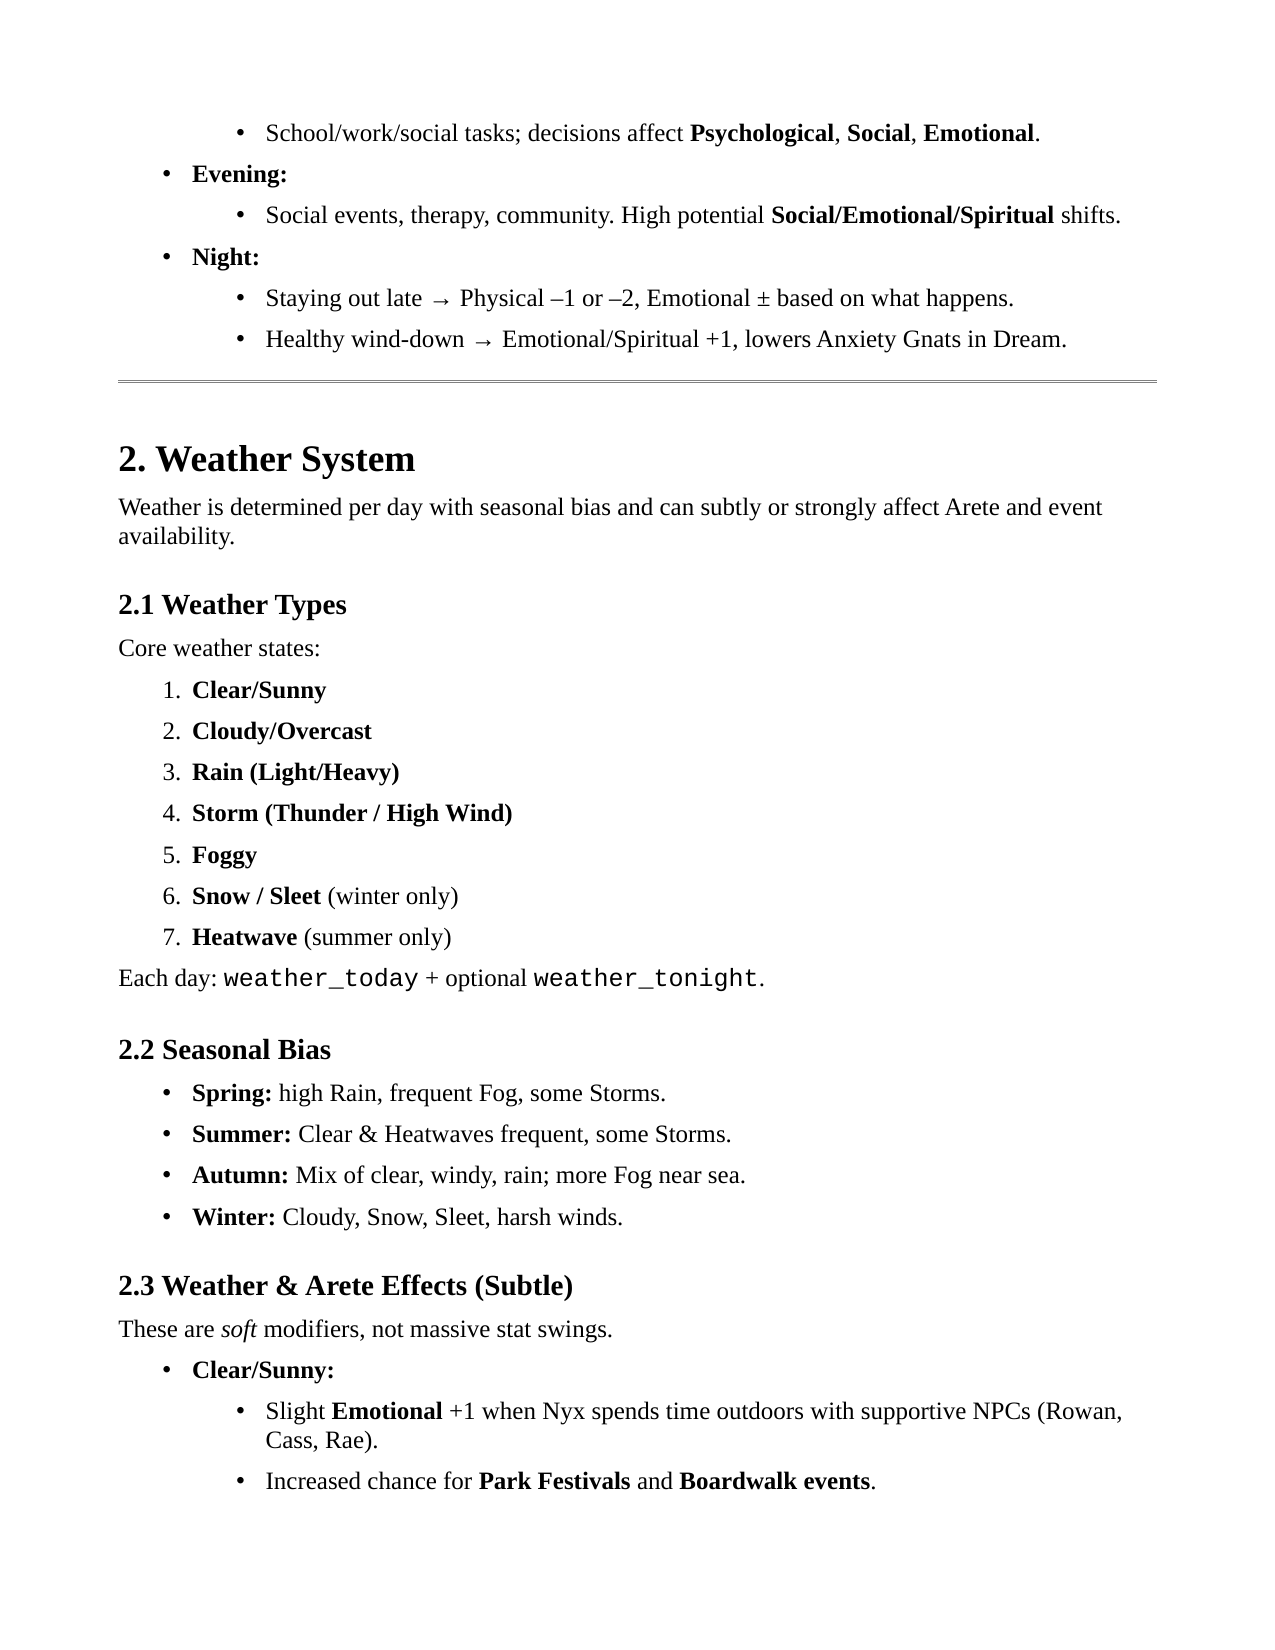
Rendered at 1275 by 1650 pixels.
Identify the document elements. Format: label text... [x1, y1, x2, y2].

list Foggy [162, 840, 1157, 868]
list Cloudy/Overcast [162, 716, 1157, 745]
text Weather is determined per day with seasonal bias and can subtly or strongly affect Arete and event availability. [118, 492, 1157, 550]
list Storm (Thunder / High Wind) [162, 798, 1157, 827]
list Winter: Cloudy, Snow, Sleet, harsh winds. [162, 1202, 1157, 1230]
subtitle 2.1 Weather Types [118, 587, 1157, 621]
text These are soft modifiers, not massive stat swings. [118, 1314, 1157, 1343]
list Night: [162, 242, 1157, 271]
subtitle 2.2 Seasonal Bias [118, 1032, 1157, 1065]
list School/work/social tasks; decisions affect Psychological, Social, Emotional. [236, 118, 1157, 147]
subtitle 2. Weather System [118, 437, 1157, 480]
subtitle 2.3 Weather & Arete Effects (Subtle) [118, 1268, 1157, 1301]
list Snow / Sleet (winter only) [162, 881, 1157, 910]
list Clear/Sunny [162, 675, 1157, 703]
list Clear/Sunny: [162, 1355, 1157, 1384]
list Slight Emotional +1 when Nyx spends time outdoors with supportive NPCs (Rowan, Cass, Rae). [236, 1396, 1157, 1454]
list Evening: [162, 159, 1157, 188]
list Healthy wind-down → Emotional/Spiritual +1, lowers Anxiety Gnats in Dream. [236, 324, 1157, 353]
list Increased chance for Park Festivals and Boardwalk events. [236, 1466, 1157, 1495]
list Social events, therapy, community. High potential Social/Emotional/Spiritual shifts. [236, 201, 1157, 229]
list Spring: high Rain, frequent Fog, some Storms. [162, 1078, 1157, 1107]
list Staying out late → Physical –1 or –2, Emotional ± based on what happens. [236, 283, 1157, 312]
list Rain (Light/Heavy) [162, 757, 1157, 786]
list Autumn: Mix of clear, windy, rain; more Fog near sea. [162, 1160, 1157, 1189]
list Summer: Clear & Heatwaves frequent, some Storms. [162, 1119, 1157, 1148]
list Heatwave (summer only) [162, 922, 1157, 951]
text Core weather states: [118, 633, 1157, 662]
text Each day: weather_today + optional weather_tonight. [118, 963, 1157, 994]
